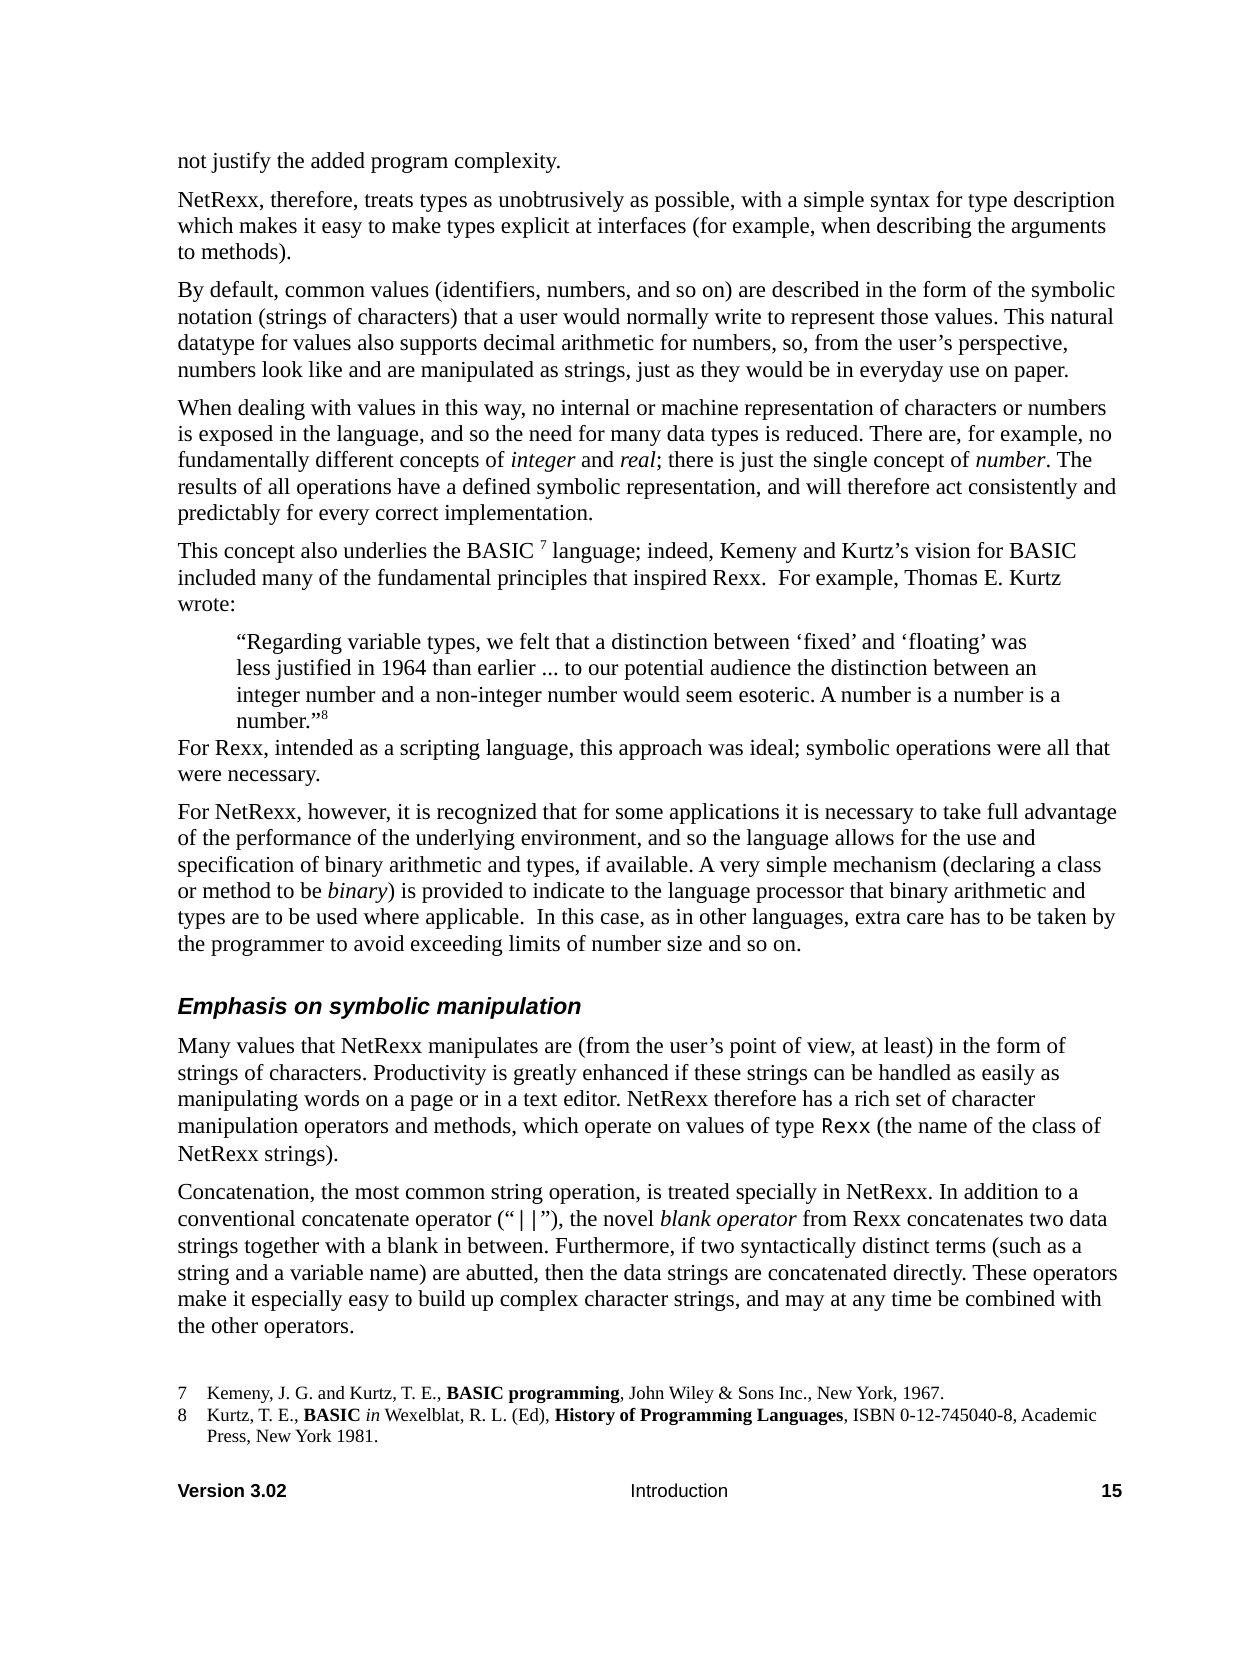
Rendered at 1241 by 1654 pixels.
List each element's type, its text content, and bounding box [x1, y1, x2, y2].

subtitle Emphasis on symbolic manipulation [177, 993, 1122, 1020]
text By default, common values (identifiers, numbers, and so on) are described in the form of the symbolic notation (strings of characters) that a user would normally write to represent those values. This natural datatype for values also supports decimal arithmetic for numbers, so, from the user’s perspective, numbers look like and are manipulated as strings, just as they would be in everyday use on paper. [177, 277, 1122, 382]
text Many values that NetRexx manipulates are (from the user’s point of view, at least) in the form of strings of characters. Productivity is greatly enhanced if these strings can be handled as easily as manipulating words on a page or in a text editor. NetRexx therefore has a rich set of character manipulation operators and methods, which operate on values of type Rexx (the name of the class of NetRexx strings). [177, 1032, 1122, 1166]
text “Regarding variable types, we felt that a distinction between ‘fixed’ and ‘floating’ was less justified in 1964 than earlier ... to our potential audience the distinction between an integer number and a non-integer number would seem esoteric. A number is a number is a number.” [236, 628, 1063, 733]
text For Rexx, intended as a scripting language, this approach was ideal; symbolic operations were all that were necessary. [177, 733, 1122, 786]
text Concatenation, the most common string operation, is treated specially in NetRexx. In addition to a conventional concatenate operator (“||”), the novel blank operator from Rexx concatenates two data strings together with a blank in between. Furthermore, if two syntactically distinct terms (such as a string and a variable name) are abutted, then the data strings are concatenated directly. These operators make it especially easy to build up complex character strings, and may at any time be combined with the other operators. [177, 1178, 1122, 1338]
text Kurtz, T. E., BASIC in Wexelblat, R. L. (Ed), History of Programming Languages, ISBN 0-12-745040-8, Academic Press, New York 1981. [177, 1404, 1122, 1447]
text When dealing with values in this way, no internal or machine representation of characters or numbers is exposed in the language, and so the need for many data types is reduced. There are, for example, no fundamentally different concepts of integer and real; there is just the single concept of number. The results of all operations have a defined symbolic representation, and will therefore act consistently and predictably for every correct implementation. [177, 394, 1122, 526]
text NetRexx, therefore, treats types as unobtrusively as possible, with a simple syntax for type description which makes it easy to make types explicit at interfaces (for example, when describing the arguments to methods). [177, 186, 1122, 265]
text This concept also underlies the BASIC language; indeed, Kemeny and Kurtz’s vision for BASIC included many of the fundamental principles that inspired Rexx. For example, Thomas E. Kurtz wrote: [177, 537, 1122, 616]
text For NetRexx, however, it is recognized that for some applications it is necessary to take full advantage of the performance of the underlying environment, and so the language allows for the use and specification of binary arithmetic and types, if available. A very simple mechanism (declaring a class or method to be binary) is provided to indicate to the language processor that binary arithmetic and types are to be used where applicable. In this case, as in other languages, extra care has to be taken by the programmer to avoid exceeding limits of number size and so on. [177, 798, 1122, 956]
text not justify the added program complexity. [177, 148, 1122, 174]
text Kemeny, J. G. and Kurtz, T. E., BASIC programming, John Wiley & Sons Inc., New York, 1967. [177, 1382, 1122, 1404]
